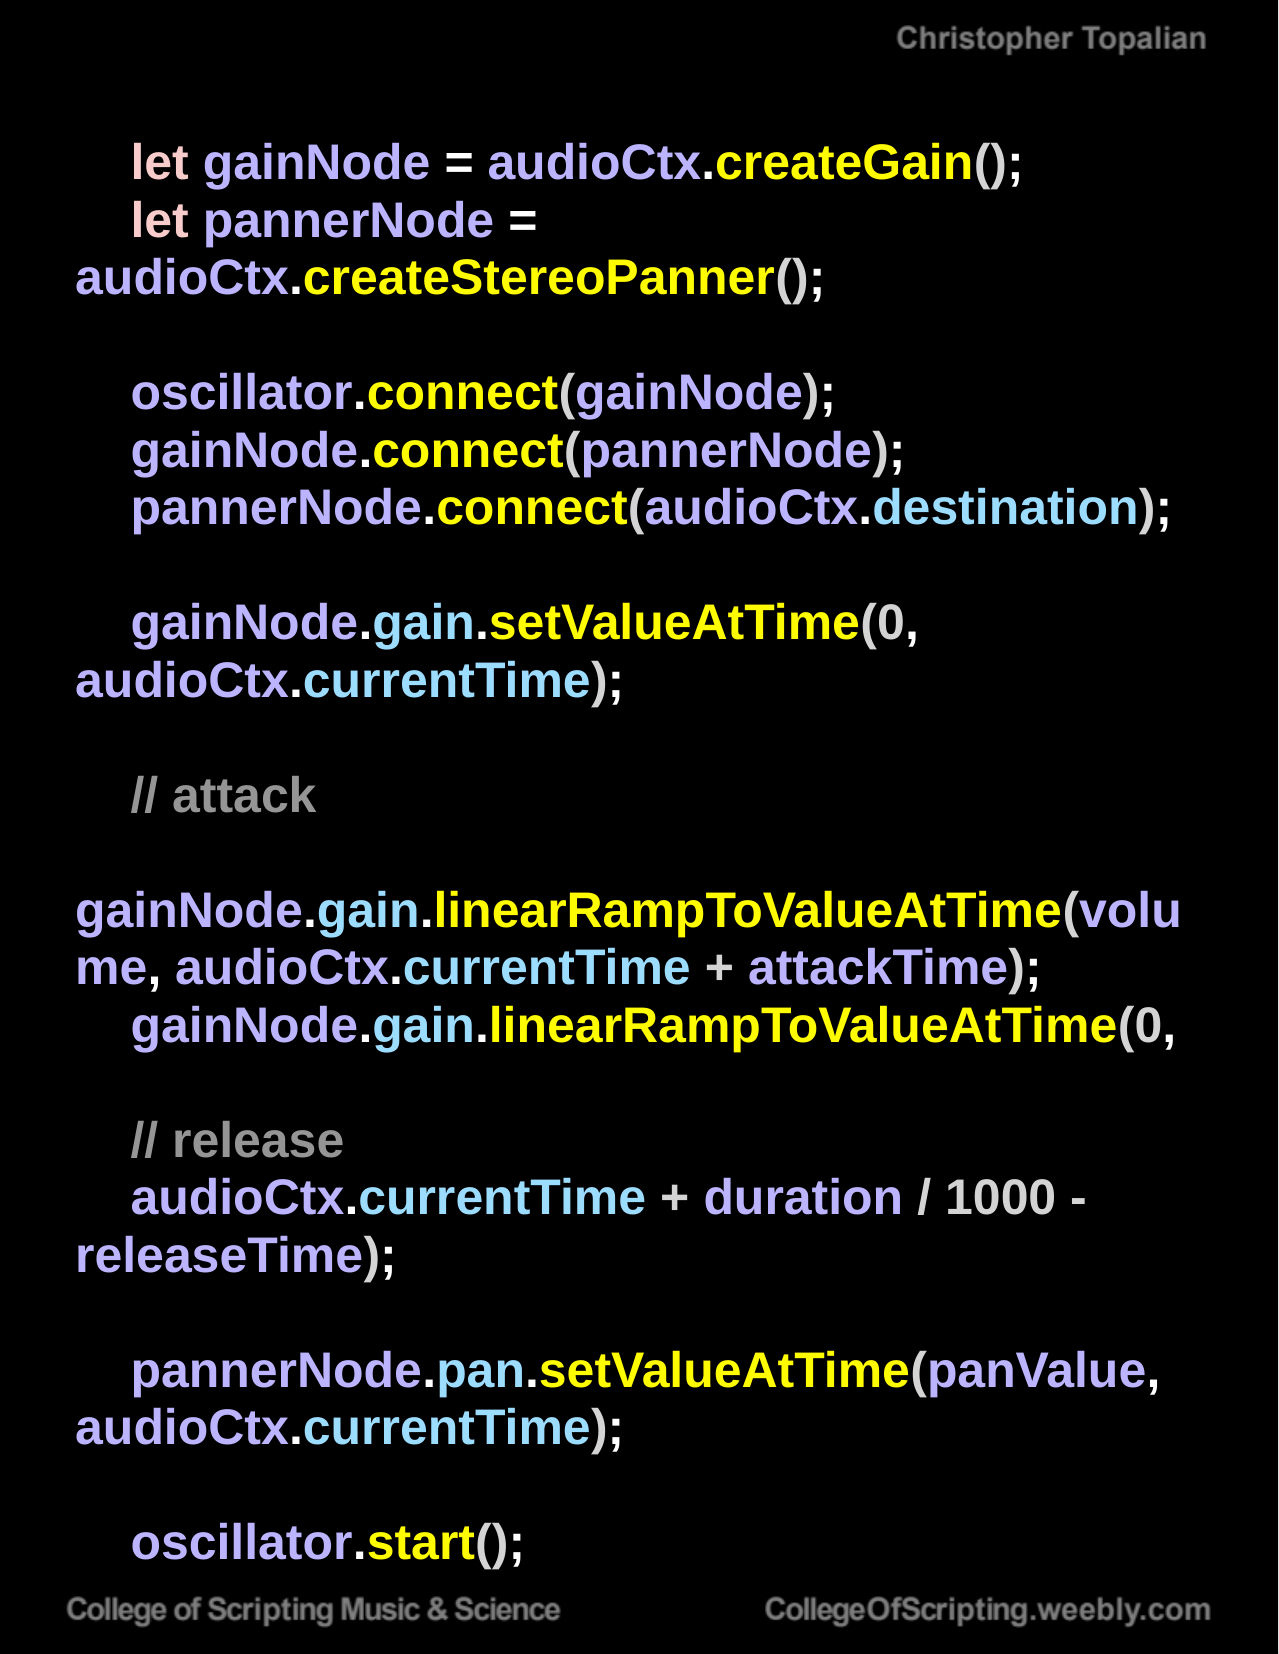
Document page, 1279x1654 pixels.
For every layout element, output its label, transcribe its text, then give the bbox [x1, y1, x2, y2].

text gainNode.gain.setValueAtTime(0, audioCtx.currentTime); [75, 592, 1203, 707]
text gainNode.gain.linearRampToValueAtTime(volume, audioCtx.currentTime + attackTime); [75, 822, 1203, 995]
text // release [75, 1110, 1203, 1167]
text pannerNode.connect(audioCtx.destination); [75, 477, 1203, 535]
text // attack [75, 765, 1203, 822]
text pannerNode.pan.setValueAtTime(panValue, audioCtx.currentTime); [75, 1340, 1203, 1455]
text oscillator.start(); [75, 1512, 1203, 1570]
text gainNode.gain.linearRampToValueAtTime(0, [75, 995, 1203, 1052]
text let pannerNode = audioCtx.createStereoPanner(); [75, 190, 1203, 305]
text audioCtx.currentTime + duration / 1000 - releaseTime); [75, 1167, 1203, 1282]
text gainNode.connect(pannerNode); [75, 420, 1203, 477]
text let gainNode = audioCtx.createGain(); [75, 132, 1203, 190]
text oscillator.connect(gainNode); [75, 362, 1203, 420]
